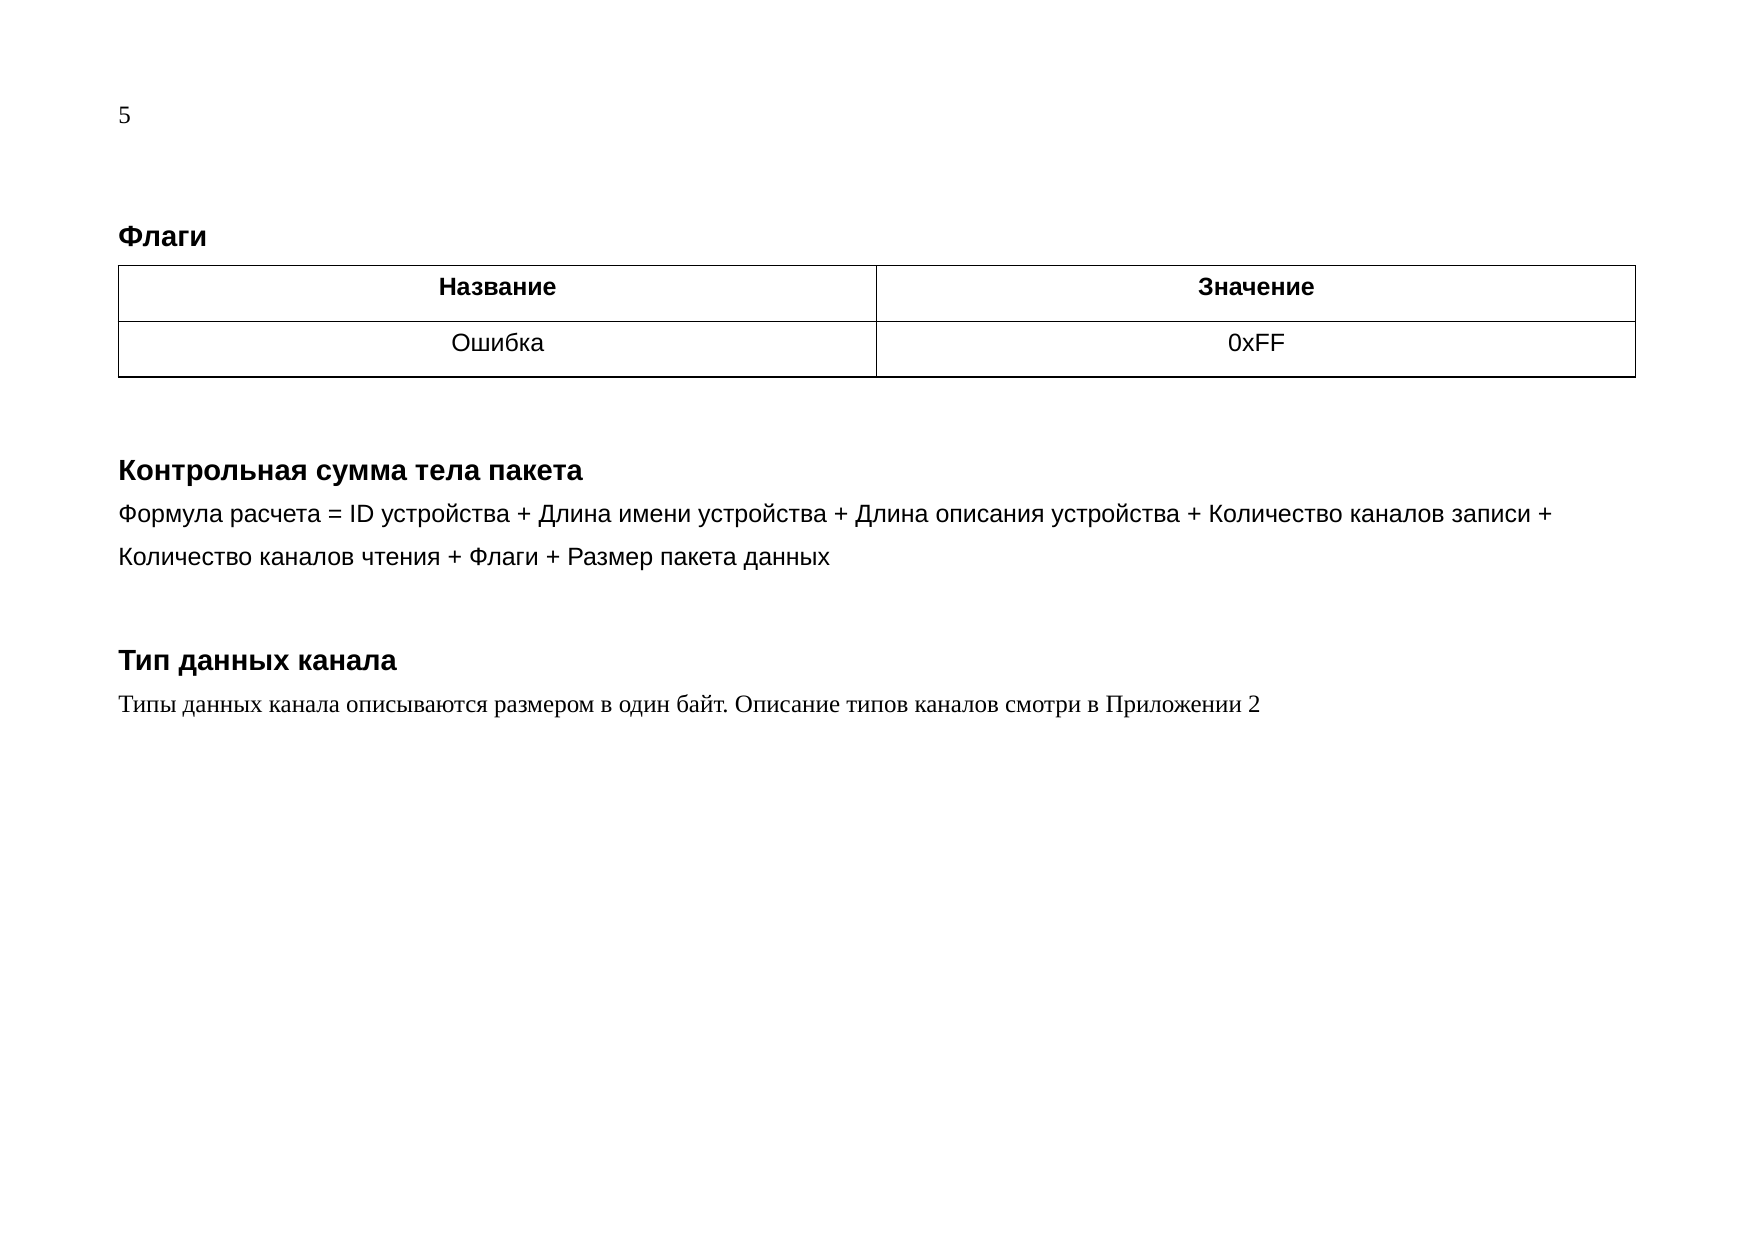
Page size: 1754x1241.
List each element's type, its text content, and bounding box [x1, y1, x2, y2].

table_header Значение [877, 266, 1635, 321]
text Типы данных канала описываются размером в один байт. Описание типов каналов смотри в Приложении 2 [118, 689, 1636, 717]
subtitle Контрольная сумма тела пакета [118, 453, 1636, 486]
table_header Название [119, 266, 876, 321]
table_cell 0xFF [877, 322, 1635, 376]
table_cell Ошибка [119, 322, 876, 376]
subtitle Тип данных канала [118, 643, 1636, 676]
text Формула расчета = ID устройства + Длина имени устройства + Длина описания устройства + Количество каналов записи + Количество каналов чтения + Флаги + Размер пакета данных [118, 499, 1636, 571]
subtitle Флаги [118, 219, 1636, 253]
